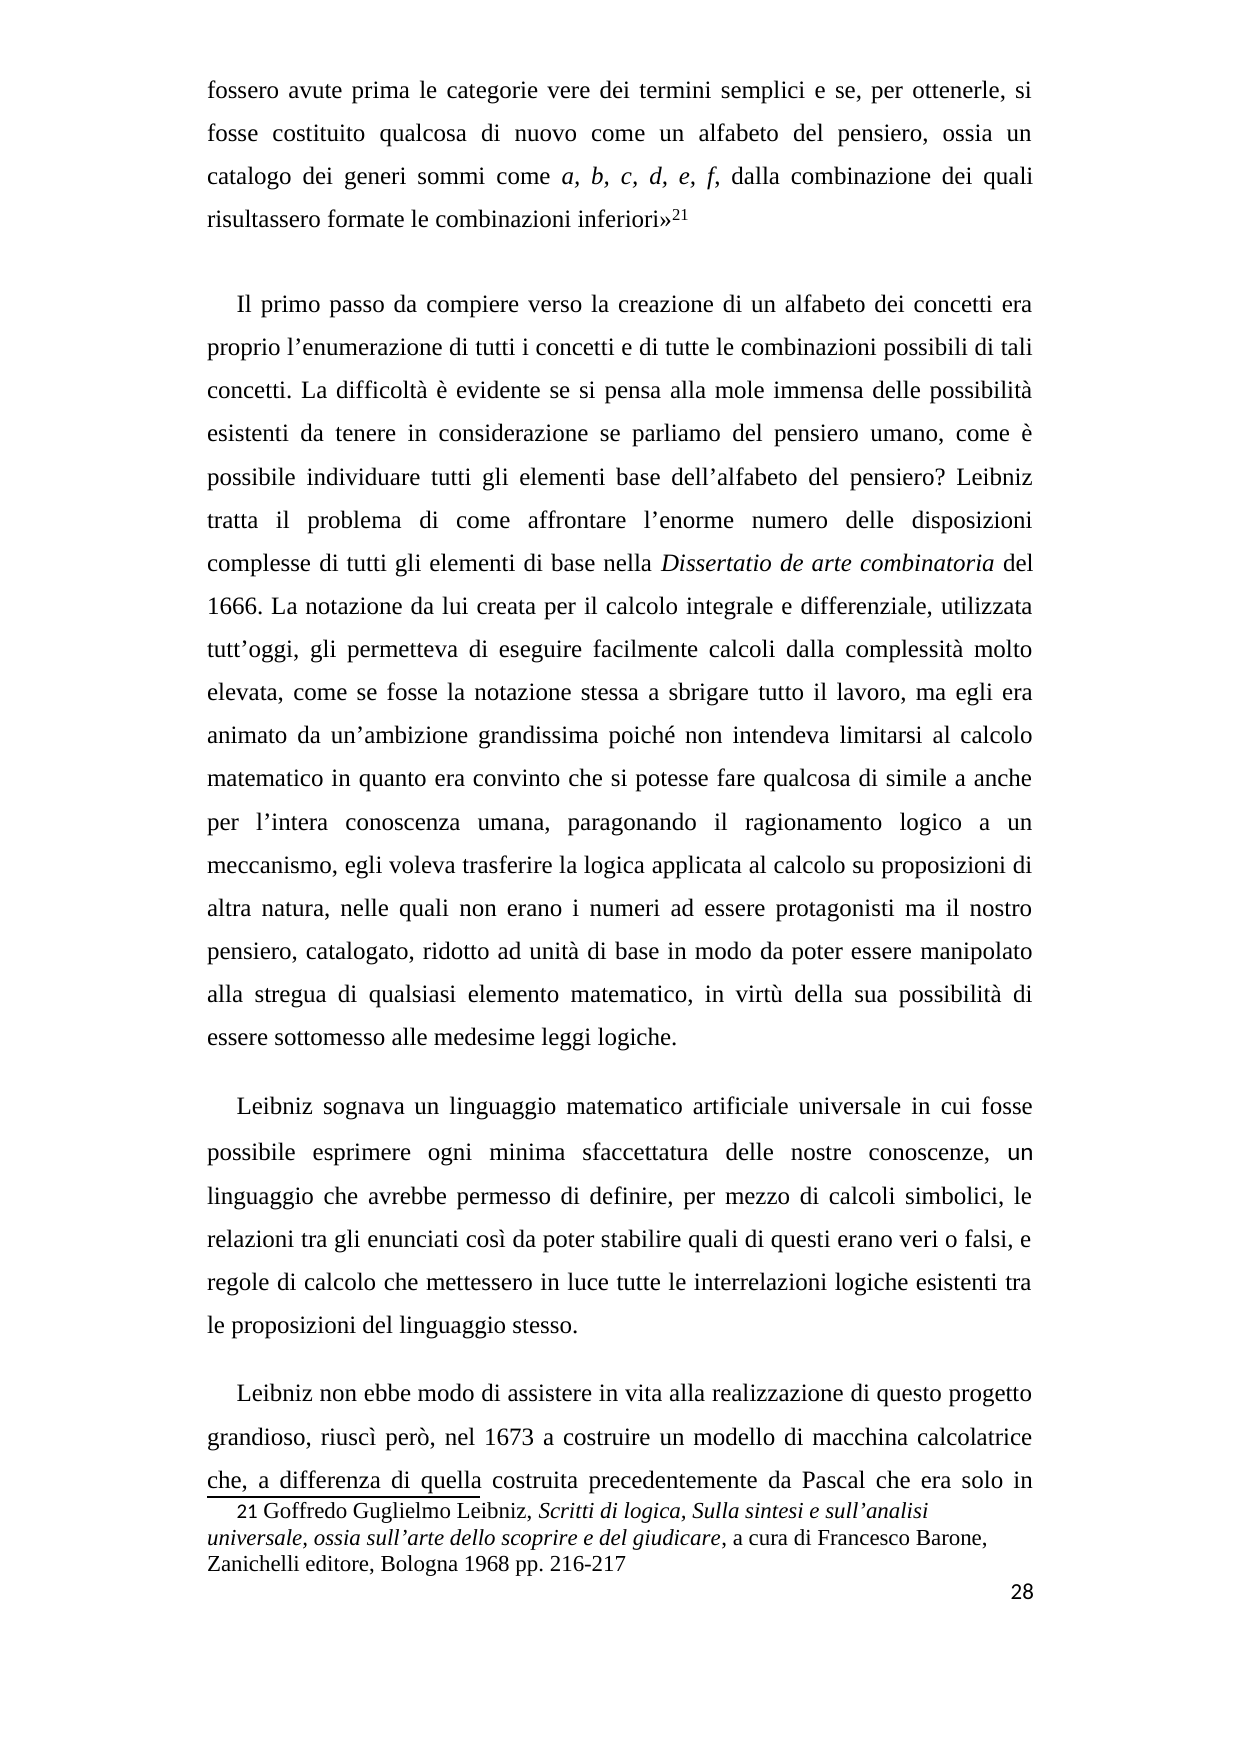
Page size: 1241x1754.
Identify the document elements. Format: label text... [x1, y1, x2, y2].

text Il primo passo da compiere verso la creazione di un alfabeto dei concetti era proprio l’enumerazione di tutti i concetti e di tutte le combinazioni possibili di tali concetti. La difficoltà è evidente se si pensa alla mole immensa delle possibilità esistenti da tenere in considerazione se parliamo del pensiero umano, come è possibile individuare tutti gli elementi base dell’alfabeto del pensiero? Leibniz tratta il problema di come affrontare l’enorme numero delle disposizioni complesse di tutti gli elementi di base nella Dissertatio de arte combinatoria del 1666. La notazione da lui creata per il calcolo integrale e differenziale, utilizzata tutt’oggi, gli permetteva di eseguire facilmente calcoli dalla complessità molto elevata, come se fosse la notazione stessa a sbrigare tutto il lavoro, ma egli era animato da un’ambizione grandissima poiché non intendeva limitarsi al calcolo matematico in quanto era convinto che si potesse fare qualcosa di simile a anche per l’intera conoscenza umana, paragonando il ragionamento logico a un meccanismo, egli voleva trasferire la logica applicata al calcolo su proposizioni di altra natura, nelle quali non erano i numeri ad essere protagonisti ma il nostro pensiero, catalogato, ridotto ad unità di base in modo da poter essere manipolato alla stregua di qualsiasi elemento matematico, in virtù della sua possibilità di essere sottomesso alle medesime leggi logiche. [207, 289, 1033, 1051]
text fossero avute prima le categorie vere dei termini semplici e se, per ottenerle, si fosse costituito qualcosa di nuovo come un alfabeto del pensiero, ossia un catalogo dei generi sommi come a, b, c, d, e, f, dalla combinazione dei quali risultassero formate le combinazioni inferiori» [207, 75, 1033, 233]
text Leibniz sognava un linguaggio matematico artificiale universale in cui fosse possibile esprimere ogni minima sfaccettatura delle nostre conoscenze, un linguaggio che avrebbe permesso di definire, per mezzo di calcoli simbolici, le relazioni tra gli enunciati così da poter stabilire quali di questi erano veri o falsi, e regole di calcolo che mettessero in luce tutte le interrelazioni logiche esistenti tra le proposizioni del linguaggio stesso. [207, 1090, 1033, 1339]
text Goffredo Guglielmo Leibniz, Scritti di logica, Sulla sintesi e sull’analisi universale, ossia sull’arte dello scoprire e del giudicare, a cura di Francesco Barone, Zanichelli editore, Bologna 1968 pp. 216-217 [207, 1497, 1033, 1577]
text Leibniz non ebbe modo di assistere in vita alla realizzazione di questo progetto grandioso, riuscì però, nel 1673 a costruire un modello di macchina calcolatrice che, a differenza di quella costruita precedentemente da Pascal che era solo in [207, 1378, 1033, 1493]
